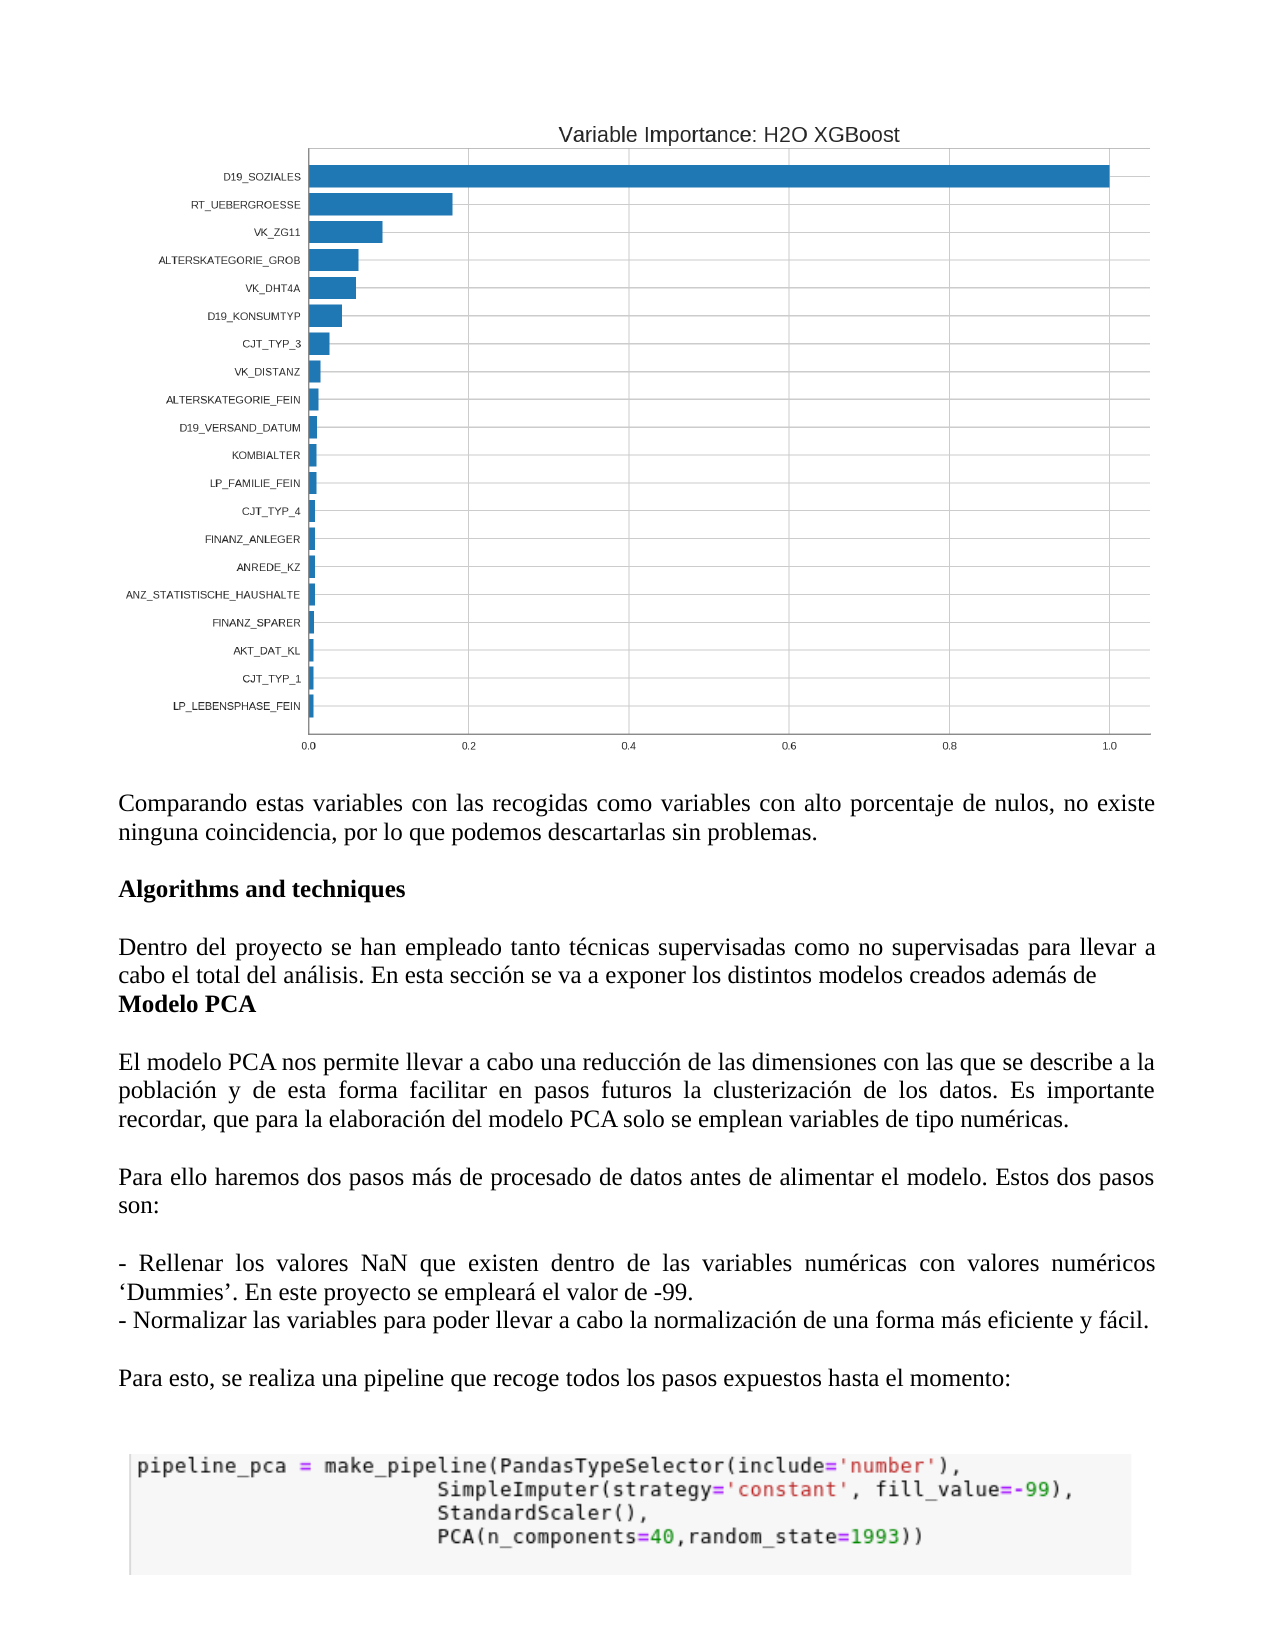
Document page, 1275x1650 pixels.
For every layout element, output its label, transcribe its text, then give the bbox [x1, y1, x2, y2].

picture [128, 1454, 1132, 1575]
text Comparando estas variables con las recogidas como variables con alto porcentaje de nulos, no existe ninguna coincidencia, por lo que podemos descartarlas sin problemas. [118, 788, 1157, 845]
text - Normalizar las variables para poder llevar a cabo la normalización de una forma más eficiente y fácil. [118, 1305, 1157, 1334]
text Para esto, se realiza una pipeline que recoge todos los pasos expuestos hasta el momento: [118, 1363, 1157, 1392]
text - Rellenar los valores NaN que existen dentro de las variables numéricas con valores numéricos ‘Dummies’. En este proyecto se empleará el valor de -99. [118, 1248, 1157, 1305]
text Para ello haremos dos pasos más de procesado de datos antes de alimentar el modelo. Estos dos pasos son: [118, 1162, 1157, 1219]
text El modelo PCA nos permite llevar a cabo una reducción de las dimensiones con las que se describe a la población y de esta forma facilitar en pasos futuros la clusterización de los datos. Es importante recordar, que para la elaboración del modelo PCA solo se emplean variables de tipo numéricas. [118, 1047, 1157, 1133]
picture [118, 118, 1157, 759]
text Modelo PCA [118, 989, 1157, 1018]
text Dentro del proyecto se han empleado tanto técnicas supervisadas como no supervisadas para llevar a cabo el total del análisis. En esta sección se va a exponer los distintos modelos creados además de [118, 932, 1157, 989]
text Algorithms and techniques [118, 874, 1157, 903]
